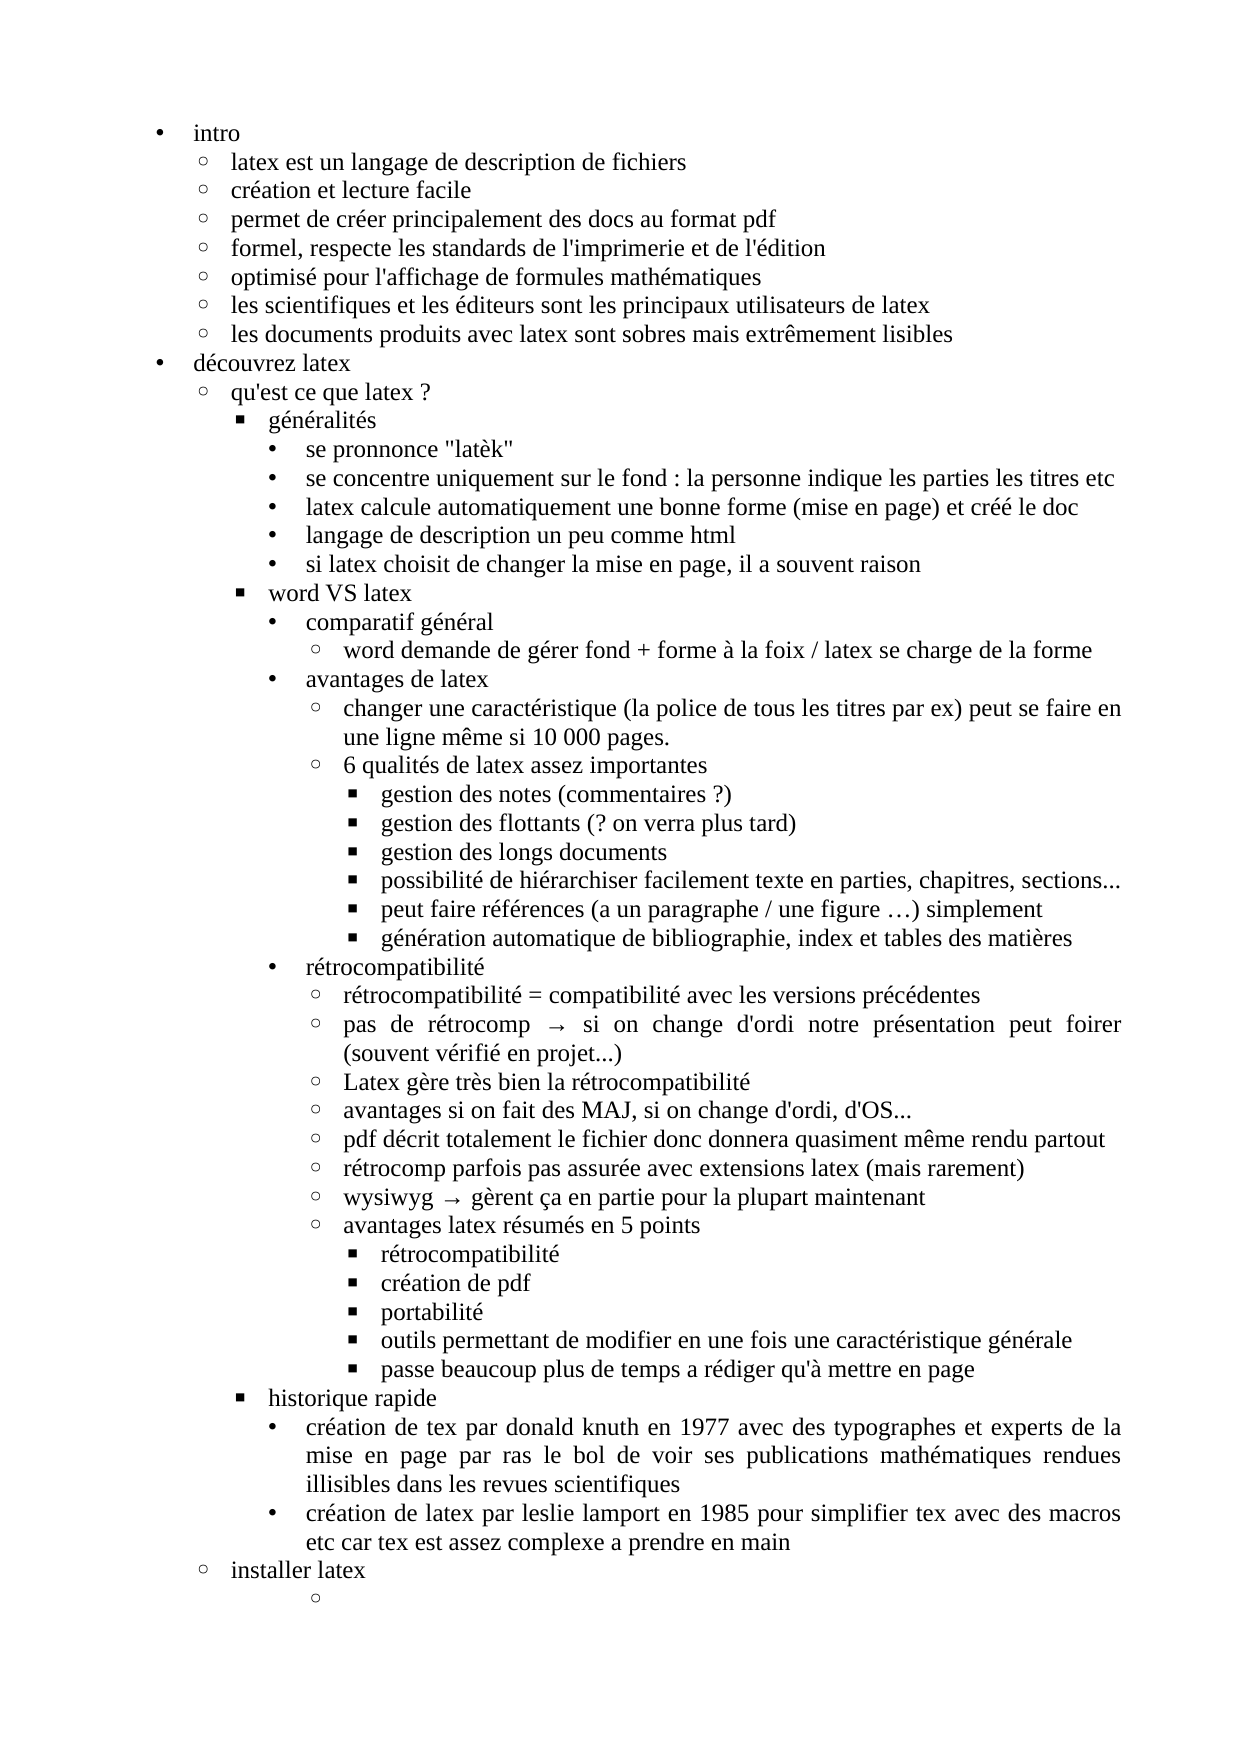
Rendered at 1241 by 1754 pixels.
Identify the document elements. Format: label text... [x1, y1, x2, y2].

list wysiwyg → gèrent ça en partie pour la plupart maintenant [306, 1182, 1122, 1211]
list gestion des flottants (? on verra plus tard) [343, 808, 1122, 837]
list génération automatique de bibliographie, index et tables des matières [343, 923, 1122, 952]
list gestion des longs documents [343, 837, 1122, 866]
list langage de description un peu comme html [268, 521, 1122, 549]
list rétrocompatibilité = compatibilité avec les versions précédentes [306, 981, 1122, 1009]
list latex calcule automatiquement une bonne forme (mise en page) et créé le doc [268, 492, 1122, 521]
list si latex choisit de changer la mise en page, il a souvent raison [268, 549, 1122, 578]
list outils permettant de modifier en une fois une caractéristique générale [343, 1326, 1122, 1354]
list permet de créer principalement des docs au format pdf [193, 204, 1122, 233]
list word VS latex [231, 578, 1122, 607]
list rétrocompatibilité [343, 1239, 1122, 1268]
list les documents produits avec latex sont sobres mais extrêmement lisibles [193, 319, 1122, 348]
list se pronnonce "latèk" [268, 434, 1122, 463]
list optimisé pour l'affichage de formules mathématiques [193, 262, 1122, 291]
list pas de rétrocomp → si on change d'ordi notre présentation peut foirer (souvent vérifié en projet...) [306, 1009, 1122, 1067]
list les scientifiques et les éditeurs sont les principaux utilisateurs de latex [193, 291, 1122, 319]
list avantages de latex [268, 664, 1122, 693]
list historique rapide [231, 1383, 1122, 1412]
list gestion des notes (commentaires ?) [343, 779, 1122, 808]
list création et lecture facile [193, 176, 1122, 204]
list comparatif général [268, 607, 1122, 636]
list qu'est ce que latex ? [193, 377, 1122, 406]
list création de tex par donald knuth en 1977 avec des typographes et experts de la mise en page par ras le bol de voir ses publications mathématiques rendues illisibles dans les revues scientifiques [268, 1412, 1122, 1498]
list généralités [231, 406, 1122, 434]
list pdf décrit totalement le fichier donc donnera quasiment même rendu partout [306, 1124, 1122, 1153]
list découvrez latex [156, 348, 1122, 377]
list rétrocomp parfois pas assurée avec extensions latex (mais rarement) [306, 1153, 1122, 1182]
list Latex gère très bien la rétrocompatibilité [306, 1067, 1122, 1096]
list avantages si on fait des MAJ, si on change d'ordi, d'OS... [306, 1096, 1122, 1124]
list intro [156, 118, 1122, 147]
list formel, respecte les standards de l'imprimerie et de l'édition [193, 233, 1122, 262]
list création de pdf [343, 1268, 1122, 1297]
list changer une caractéristique (la police de tous les titres par ex) peut se faire en une ligne même si 10 000 pages. [306, 693, 1122, 751]
list installer latex [193, 1556, 1122, 1584]
list rétrocompatibilité [268, 952, 1122, 981]
list avantages latex résumés en 5 points [306, 1211, 1122, 1239]
list possibilité de hiérarchiser facilement texte en parties, chapitres, sections... [343, 866, 1122, 894]
list peut faire références (a un paragraphe / une figure …) simplement [343, 894, 1122, 923]
list création de latex par leslie lamport en 1985 pour simplifier tex avec des macros etc car tex est assez complexe a prendre en main [268, 1498, 1122, 1556]
list latex est un langage de description de fichiers [193, 147, 1122, 176]
list portabilité [343, 1297, 1122, 1326]
list se concentre uniquement sur le fond : la personne indique les parties les titres etc [268, 463, 1122, 492]
list passe beaucoup plus de temps a rédiger qu'à mettre en page [343, 1354, 1122, 1383]
list word demande de gérer fond + forme à la foix / latex se charge de la forme [306, 636, 1122, 664]
list 6 qualités de latex assez importantes [306, 751, 1122, 779]
